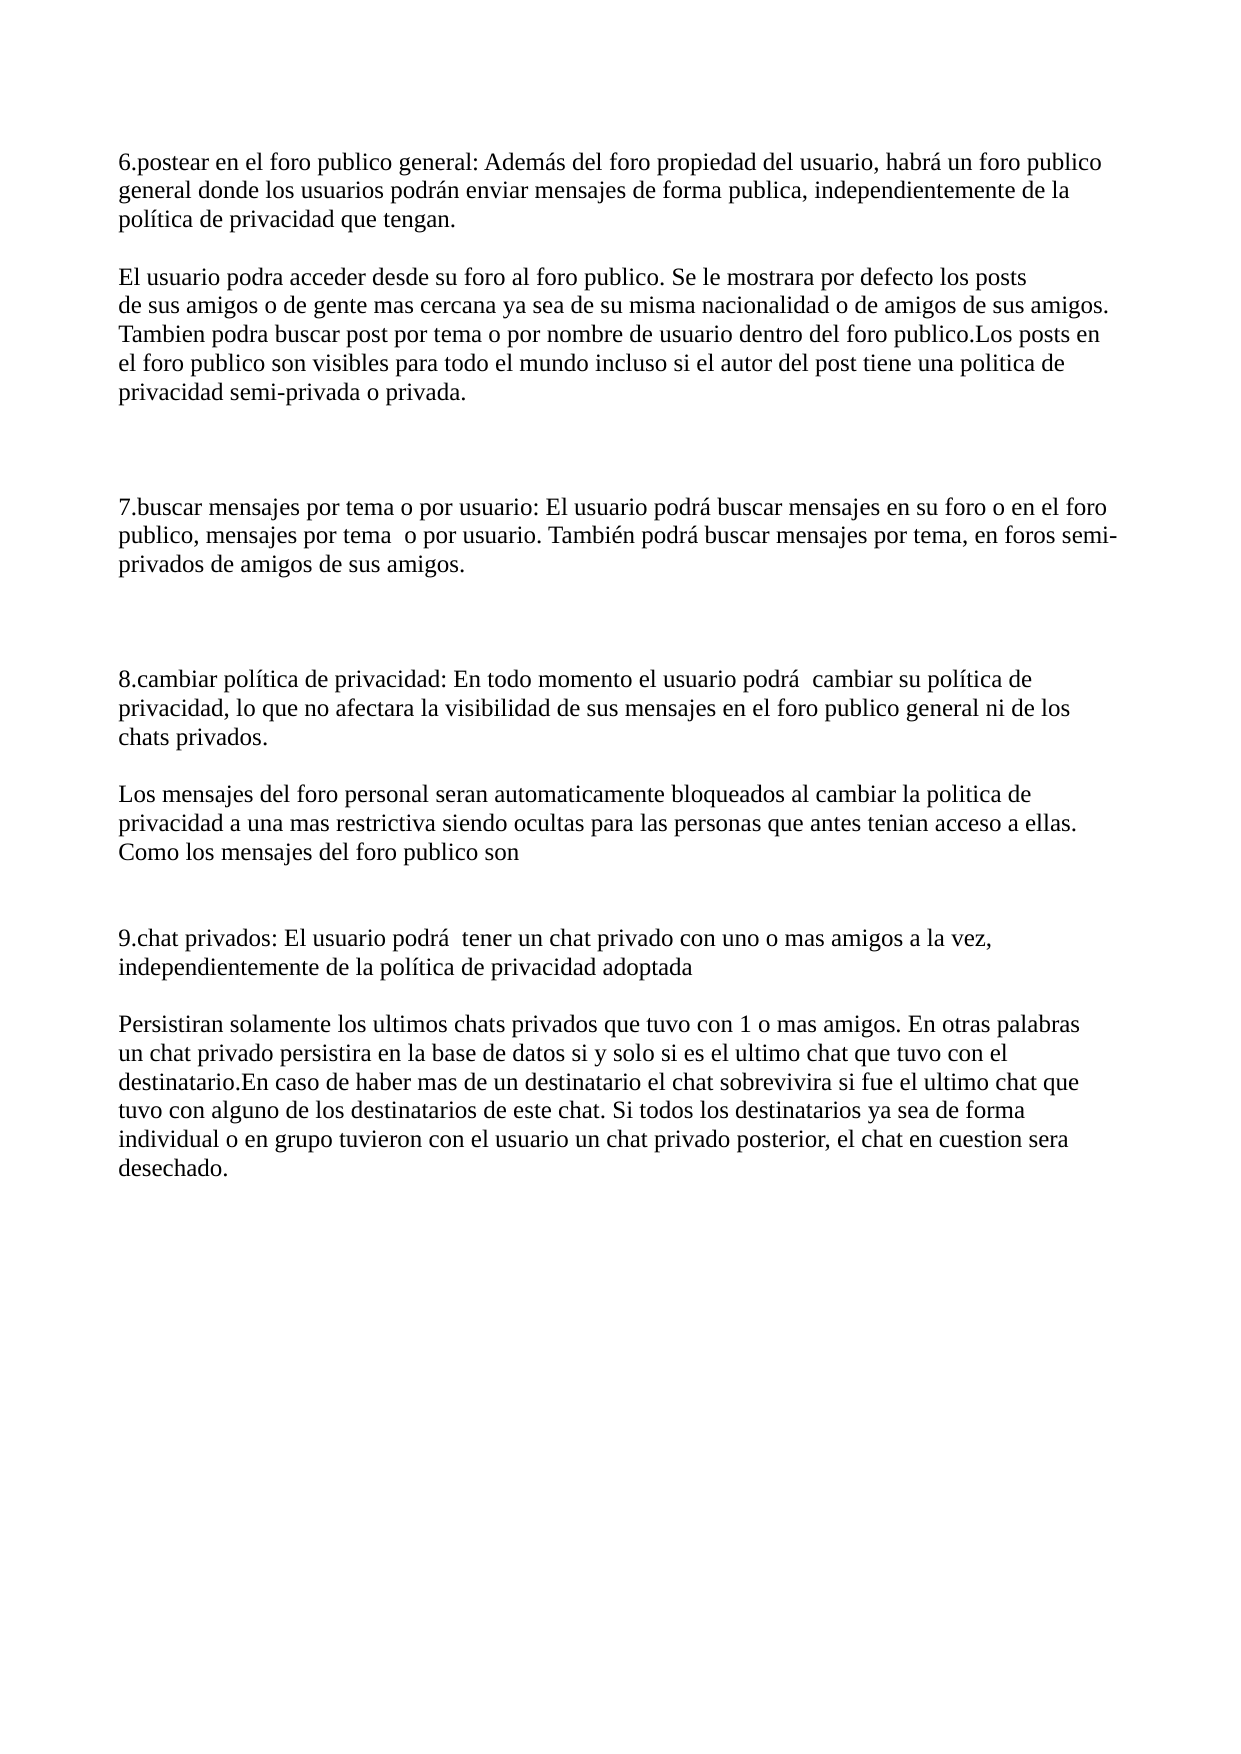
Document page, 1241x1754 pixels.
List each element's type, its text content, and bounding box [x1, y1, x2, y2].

text 8.cambiar política de privacidad: En todo momento el usuario podrá cambiar su política de privacidad, lo que no afectara la visibilidad de sus mensajes en el foro publico general ni de los chats privados. [118, 664, 1122, 751]
text El usuario podra acceder desde su foro al foro publico. Se le mostrara por defecto los posts [118, 262, 1122, 291]
text 7.buscar mensajes por tema o por usuario: El usuario podrá buscar mensajes en su foro o en el foro publico, mensajes por tema o por usuario. También podrá buscar mensajes por tema, en foros semi-privados de amigos de sus amigos. [118, 492, 1122, 578]
text de sus amigos o de gente mas cercana ya sea de su misma nacionalidad o de amigos de sus amigos. [118, 291, 1122, 319]
text 6.postear en el foro publico general: Además del foro propiedad del usuario, habrá un foro publico general donde los usuarios podrán enviar mensajes de forma publica, independientemente de la política de privacidad que tengan. [118, 147, 1122, 233]
text Como los mensajes del foro publico son [118, 837, 1122, 866]
text Persistiran solamente los ultimos chats privados que tuvo con 1 o mas amigos. En otras palabras [118, 1009, 1122, 1038]
text Tambien podra buscar post por tema o por nombre de usuario dentro del foro publico.Los posts en el foro publico son visibles para todo el mundo incluso si el autor del post tiene una politica de privacidad semi-privada o privada. [118, 319, 1122, 406]
text 9.chat privados: El usuario podrá tener un chat privado con uno o mas amigos a la vez, independientemente de la política de privacidad adoptada [118, 923, 1122, 981]
text Los mensajes del foro personal seran automaticamente bloqueados al cambiar la politica de privacidad a una mas restrictiva siendo ocultas para las personas que antes tenian acceso a ellas. [118, 779, 1122, 837]
text un chat privado persistira en la base de datos si y solo si es el ultimo chat que tuvo con el destinatario.En caso de haber mas de un destinatario el chat sobrevivira si fue el ultimo chat que tuvo con alguno de los destinatarios de este chat. Si todos los destinatarios ya sea de forma individual o en grupo tuvieron con el usuario un chat privado posterior, el chat en cuestion sera desechado. [118, 1038, 1122, 1182]
